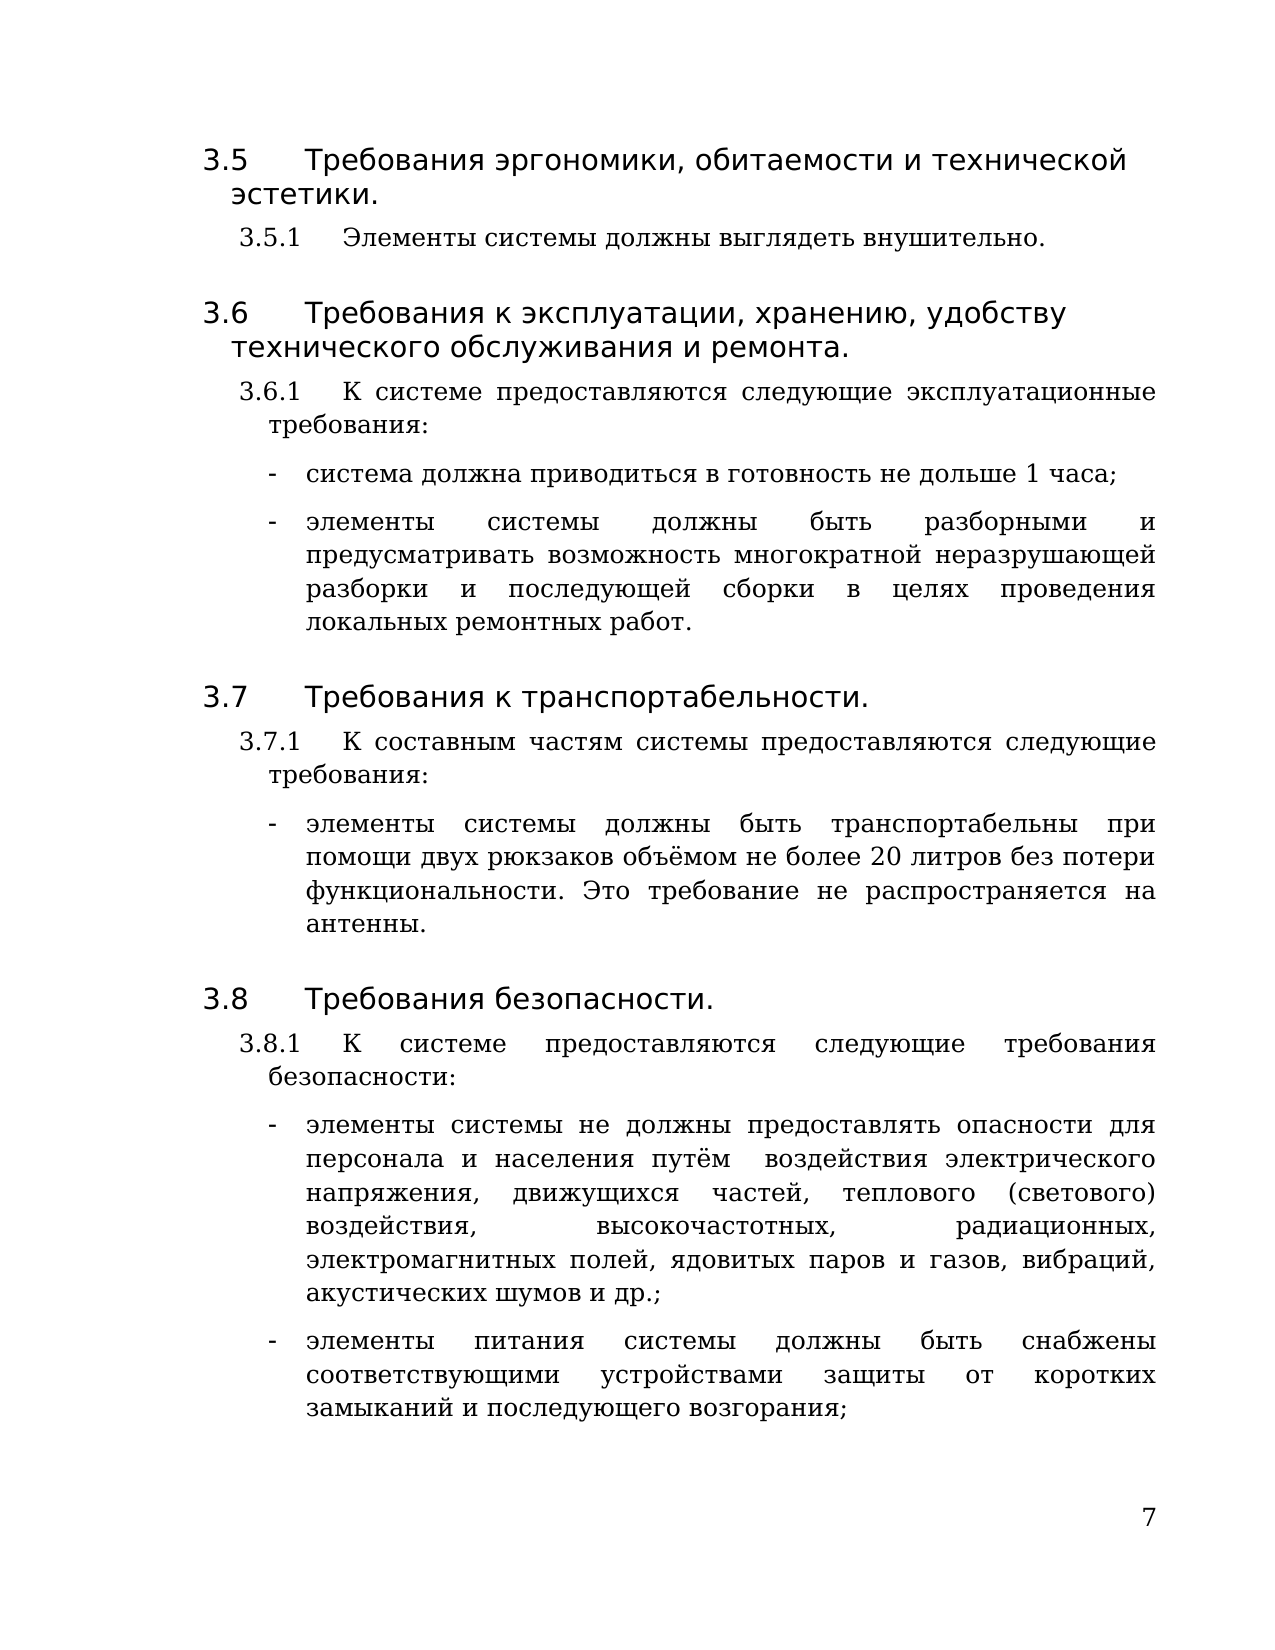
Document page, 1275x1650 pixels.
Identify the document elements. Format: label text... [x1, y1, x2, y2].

list элементы системы не должны предоставлять опасности для персонала и населения путём воздействия электрического напряжения, движущихся частей, теплового (светового) воздействия, высокочастотных, радиационных, электромагнитных полей, ядовитых паров и газов, вибраций, акустических шумов и др.; [268, 1111, 1157, 1307]
list К составным частям системы предоставляются следующие требования: [231, 727, 1157, 790]
list К системе предоставляются следующие требования безопасности: [231, 1029, 1157, 1092]
list система должна приводиться в готовность не дольше 1 часа; [268, 459, 1157, 488]
list элементы питания системы должны быть снабжены соответствующими устройствами защиты от коротких замыканий и последующего возгорания; [268, 1326, 1157, 1423]
subtitle Требования эргономики, обитаемости и технической эстетики. [193, 143, 1157, 211]
subtitle Требования к транспортабельности. [193, 681, 1157, 714]
list Элементы системы должны выглядеть внушительно. [231, 223, 1157, 253]
list К системе предоставляются следующие эксплуатационные требования: [231, 377, 1157, 440]
list элементы системы должны быть разборными и предусматривать возможность многократной неразрушающей разборки и последующей сборки в целях проведения локальных ремонтных работ. [268, 507, 1157, 637]
list элементы системы должны быть транспортабельны при помощи двух рюкзаков объёмом не более 20 литров без потери функциональности. Это требование не распространяется на антенны. [268, 809, 1157, 938]
subtitle Требования безопасности. [193, 982, 1157, 1016]
subtitle Требования к эксплуатации, хранению, удобству технического обслуживания и ремонта. [193, 297, 1157, 364]
